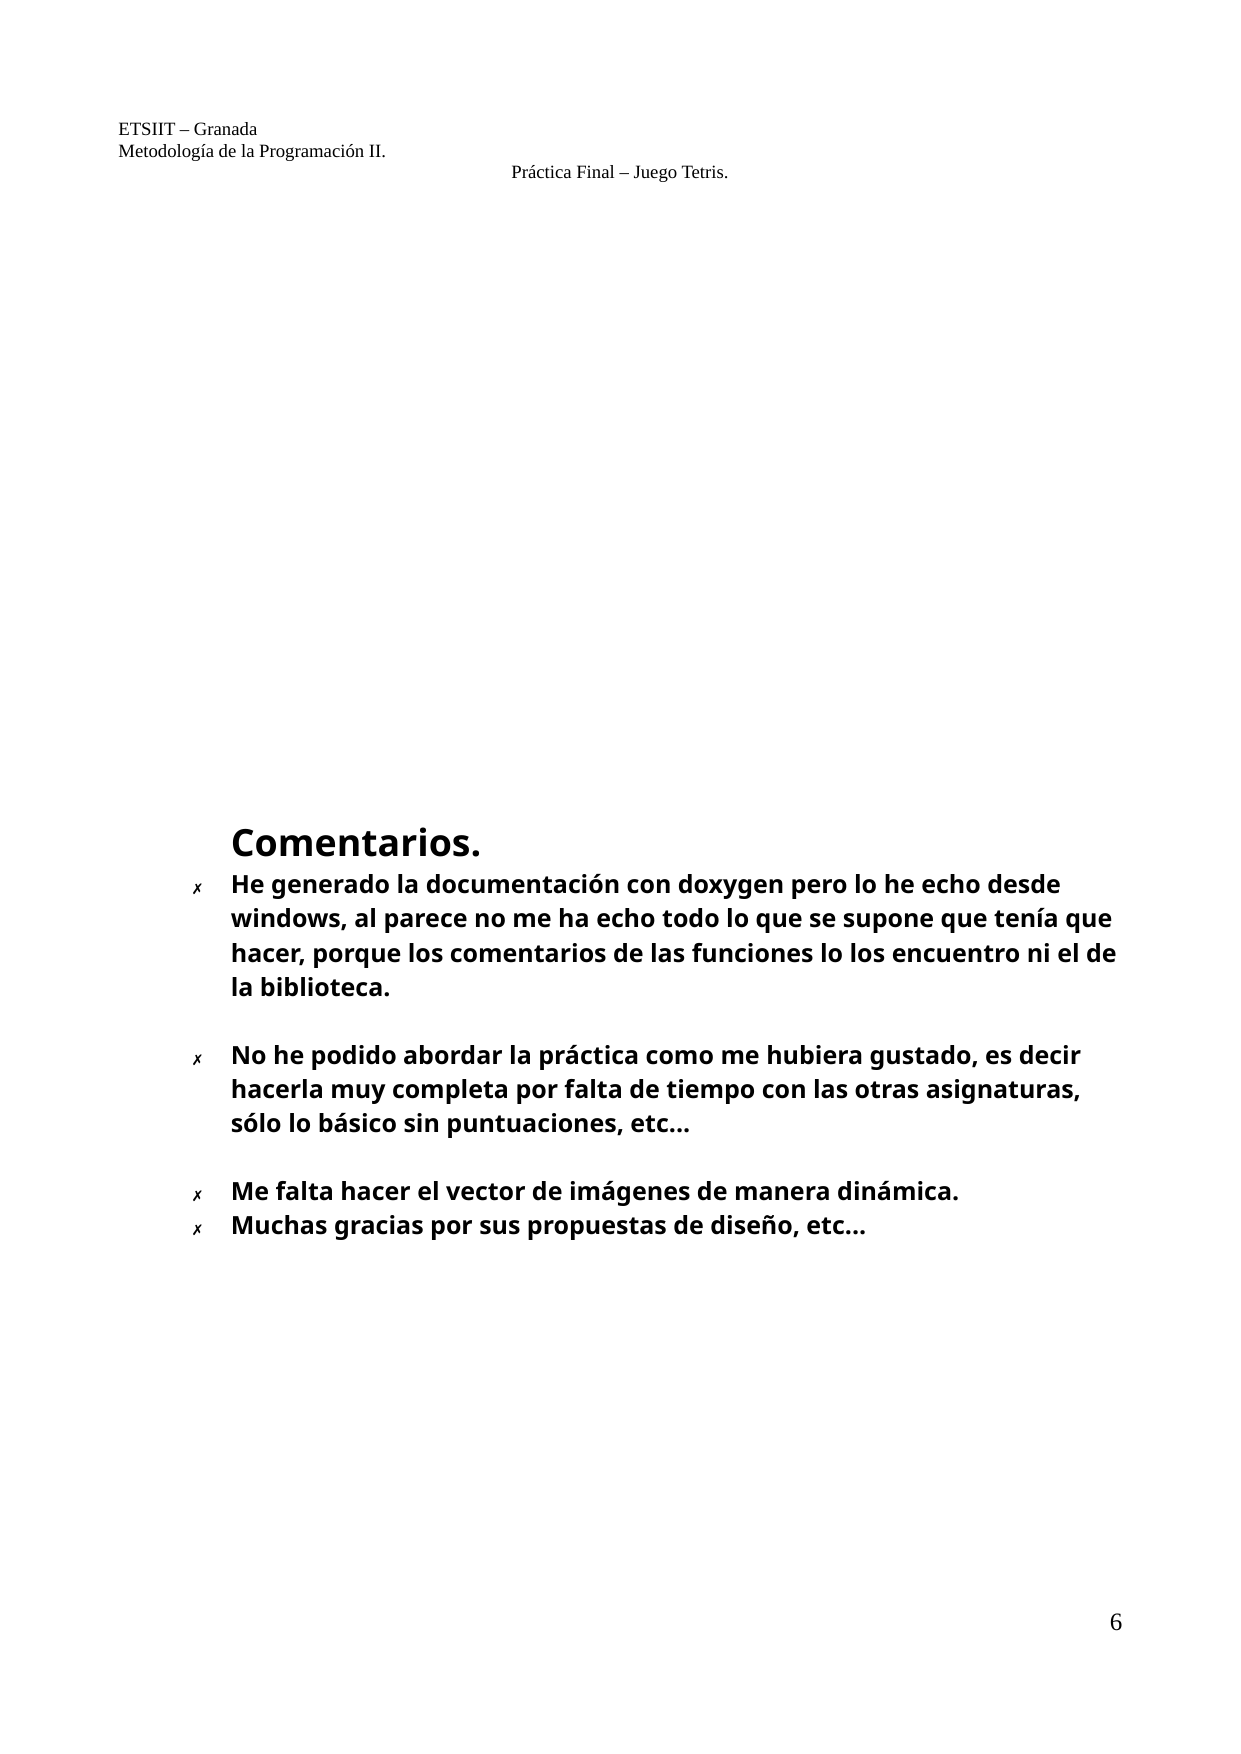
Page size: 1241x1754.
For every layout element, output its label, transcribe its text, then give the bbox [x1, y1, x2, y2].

list Me falta hacer el vector de imágenes de manera dinámica. [193, 1174, 1122, 1208]
list No he podido abordar la práctica como me hubiera gustado, es decir hacerla muy completa por falta de tiempo con las otras asignaturas, sólo lo básico sin puntuaciones, etc... [193, 1037, 1122, 1139]
list Comentarios. [193, 816, 1122, 867]
list He generado la documentación con doxygen pero lo he echo desde windows, al parece no me ha echo todo lo que se supone que tenía que hacer, porque los comentarios de las funciones lo los encuentro ni el de la biblioteca. [193, 867, 1122, 1003]
list Muchas gracias por sus propuestas de diseño, etc... [193, 1208, 1122, 1242]
